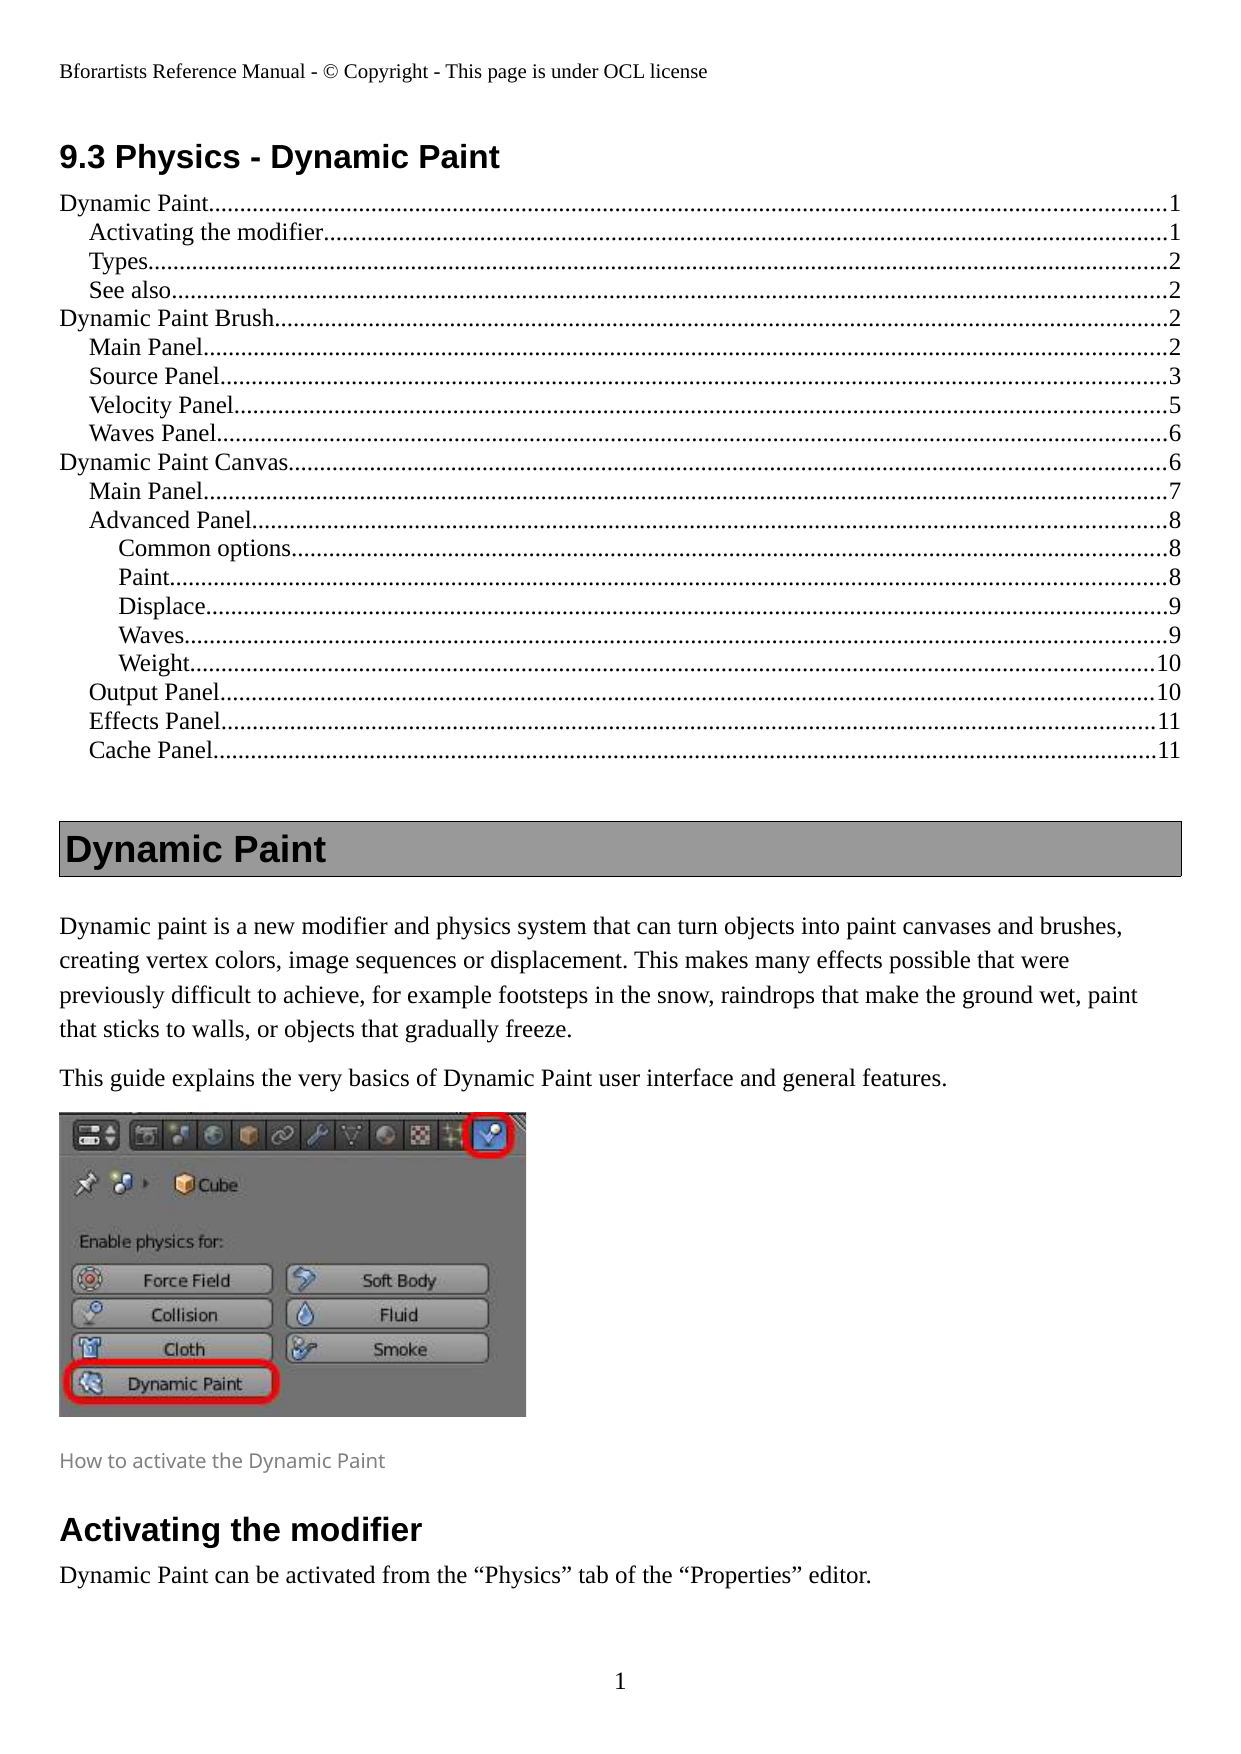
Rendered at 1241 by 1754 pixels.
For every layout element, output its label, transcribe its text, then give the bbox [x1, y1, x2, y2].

table_header Dynamic Paint [60, 822, 1181, 876]
text Cache Panel 11 [88, 735, 1181, 763]
text Main Panel 7 [88, 476, 1181, 505]
text Dynamic Paint Brush 2 [59, 303, 1181, 332]
text Dynamic Paint Canvas 6 [59, 447, 1181, 476]
text Dynamic Paint can be activated from the “Physics” tab of the “Properties” editor. [59, 1561, 1181, 1589]
text Output Panel 10 [88, 677, 1181, 706]
subtitle 9.3 Physics - Dynamic Paint [59, 138, 1181, 176]
text Waves 9 [118, 620, 1181, 648]
text Advanced Panel 8 [88, 505, 1181, 533]
subtitle Activating the modifier [59, 1509, 1181, 1548]
text Activating the modifier 1 [88, 217, 1181, 246]
text Effects Panel 11 [88, 706, 1181, 735]
text Main Panel 2 [88, 332, 1181, 361]
text Velocity Panel 5 [88, 390, 1181, 418]
text Types 2 [88, 246, 1181, 275]
text Paint 8 [118, 562, 1181, 591]
text Weight 10 [118, 648, 1181, 677]
text Displace 9 [118, 591, 1181, 620]
text Dynamic paint is a new modifier and physics system that can turn objects into paint canvases and brushes, creating vertex colors, image sequences or displacement. This makes many effects possible that were previously difficult to achieve, for example footsteps in the snow, raindrops that make the ground wet, paint that sticks to walls, or objects that gradually freeze. [59, 911, 1181, 1043]
text See also 2 [88, 275, 1181, 303]
text Source Panel 3 [88, 361, 1181, 390]
text How to activate the Dynamic Paint [59, 1443, 1181, 1474]
picture [59, 1112, 527, 1417]
text Dynamic Paint 1 [59, 188, 1181, 217]
text Waves Panel 6 [88, 418, 1181, 447]
text This guide explains the very basics of Dynamic Paint user interface and general features. [59, 1063, 1181, 1092]
text Common options 8 [118, 533, 1181, 562]
